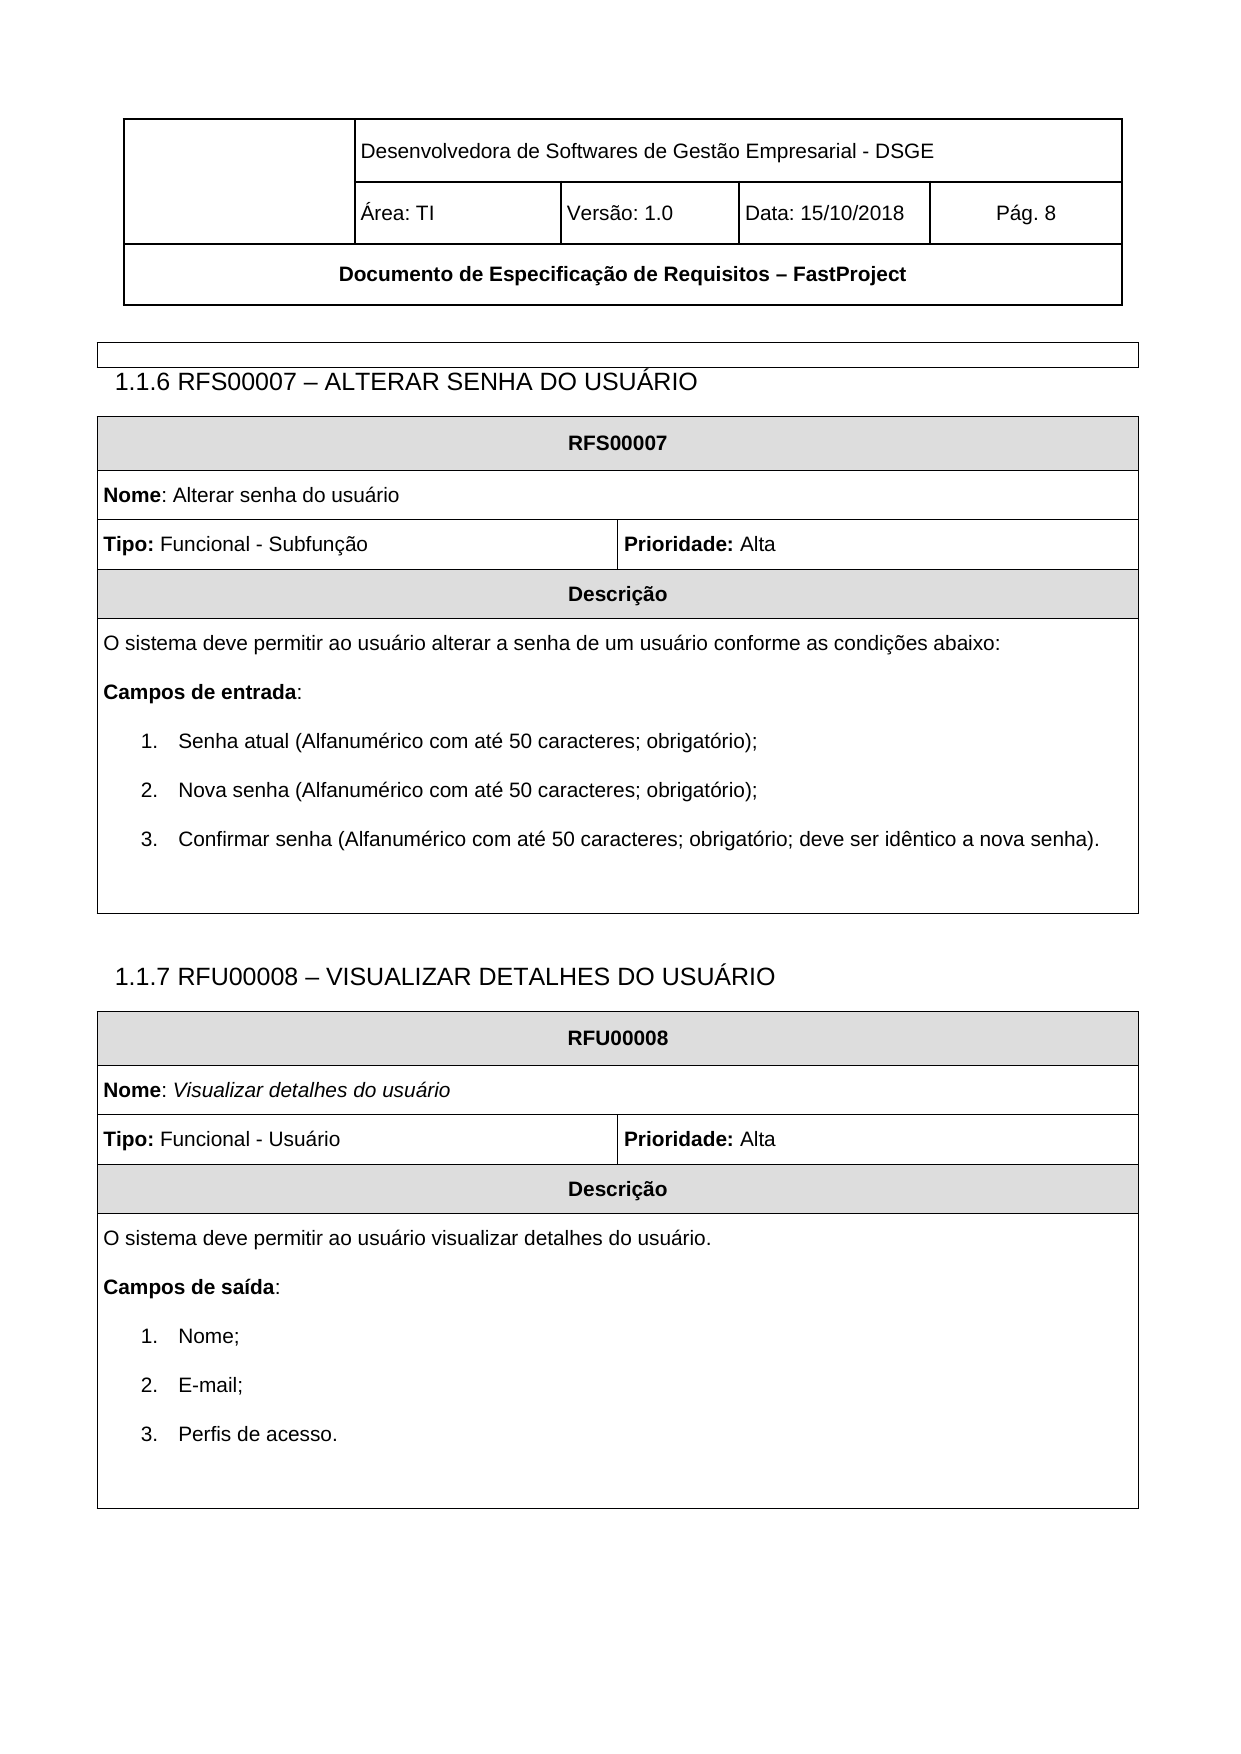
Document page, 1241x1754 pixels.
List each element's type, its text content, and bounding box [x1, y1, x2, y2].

table_cell [98, 343, 1138, 367]
table_header RFU00008 [98, 1012, 1138, 1065]
table_cell Prioridade: Alta [618, 520, 1138, 569]
subtitle RFU00008 – VISUALIZAR DETALHES DO USUÁRIO [114, 962, 1122, 991]
table_header RFS00007 [98, 417, 1138, 470]
table_cell Nome: Alterar senha do usuário [98, 471, 1138, 519]
subtitle RFS00007 – ALTERAR SENHA DO USUÁRIO [114, 368, 1122, 396]
table_cell Prioridade: Alta [618, 1115, 1138, 1164]
table_cell Descrição [98, 1165, 1138, 1213]
table_cell O sistema deve permitir ao usuário alterar a senha de um usuário conforme as condições abaixo: Campos de entrada: Senha atual (Alfanumérico com até 50 caracteres; obrigatório); Nova senha (Alfanumérico com até 50 caracteres; obrigatório); Confirmar senha (Alfanumérico com até 50 caracteres; obrigatório; deve ser idêntico a nova senha). [98, 619, 1138, 912]
table_cell Descrição [98, 570, 1138, 618]
table_cell O sistema deve permitir ao usuário visualizar detalhes do usuário. Campos de saída: Nome; E-mail; Perfis de acesso. [98, 1214, 1138, 1507]
table_cell Nome: Visualizar detalhes do usuário [98, 1066, 1138, 1114]
table_cell Tipo: Funcional - Usuário [98, 1115, 617, 1164]
table_cell Tipo: Funcional - Subfunção [98, 520, 617, 569]
